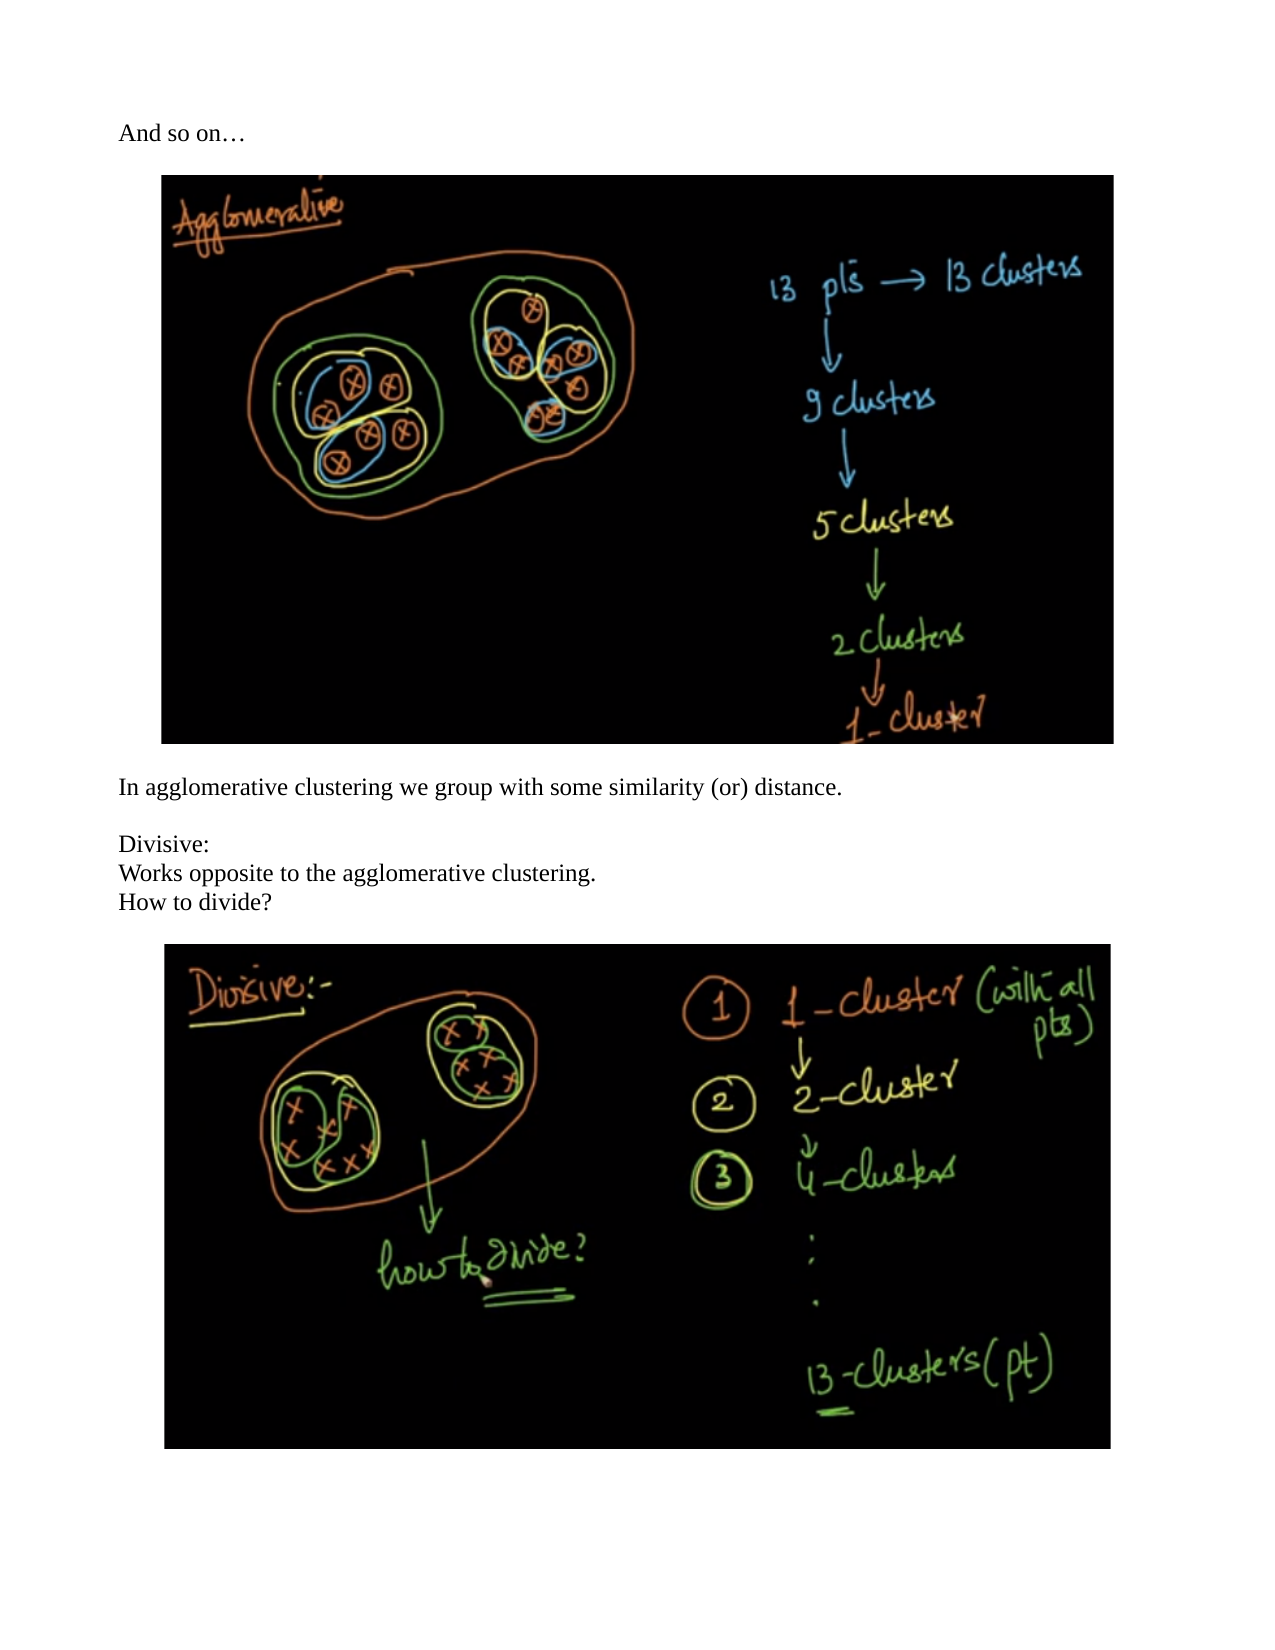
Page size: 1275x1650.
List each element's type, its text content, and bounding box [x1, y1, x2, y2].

text Works opposite to the agglomerative clustering. [118, 858, 1157, 887]
text In agglomerative clustering we group with some similarity (or) distance. [118, 772, 1157, 801]
picture [164, 944, 1111, 1449]
text And so on… [118, 118, 1157, 147]
text Divisive: [118, 829, 1157, 858]
text How to divide? [118, 887, 1157, 916]
picture [161, 175, 1114, 744]
